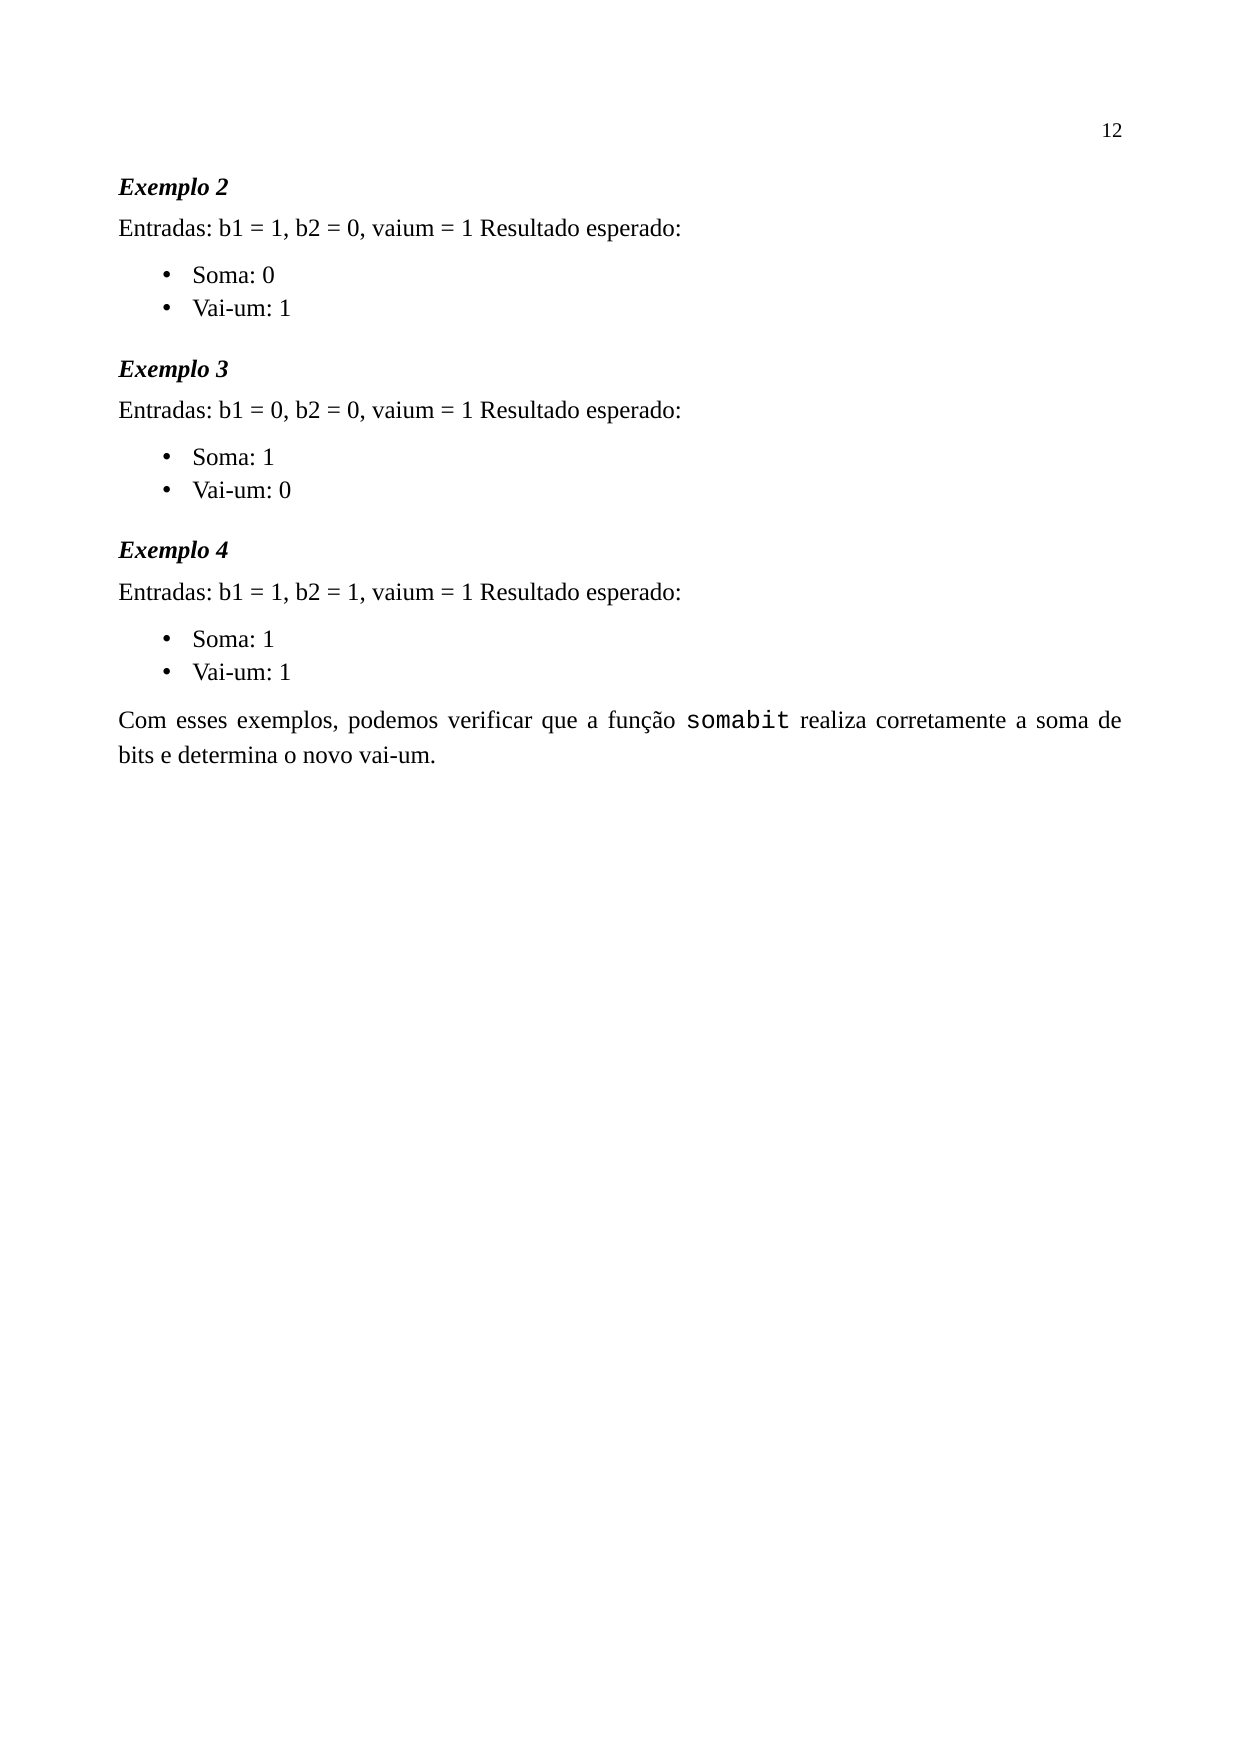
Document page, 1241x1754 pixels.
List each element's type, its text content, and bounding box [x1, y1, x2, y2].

list Vai-um: 1 [162, 293, 1122, 322]
subtitle Exemplo 3 [118, 354, 1122, 382]
list Soma: 1 [162, 624, 1122, 653]
list Vai-um: 0 [162, 476, 1122, 504]
list Soma: 1 [162, 442, 1122, 471]
text Entradas: b1 = 0, b2 = 0, vaium = 1 Resultado esperado: [118, 395, 1122, 424]
text Entradas: b1 = 1, b2 = 1, vaium = 1 Resultado esperado: [118, 577, 1122, 606]
list Vai-um: 1 [162, 657, 1122, 686]
list Soma: 0 [162, 261, 1122, 289]
subtitle Exemplo 4 [118, 536, 1122, 564]
subtitle Exemplo 2 [118, 172, 1122, 200]
text Entradas: b1 = 1, b2 = 0, vaium = 1 Resultado esperado: [118, 213, 1122, 242]
text Com esses exemplos, podemos verificar que a função somabit realiza corretamente a soma de bits e determina o novo vai-um. [118, 705, 1122, 769]
